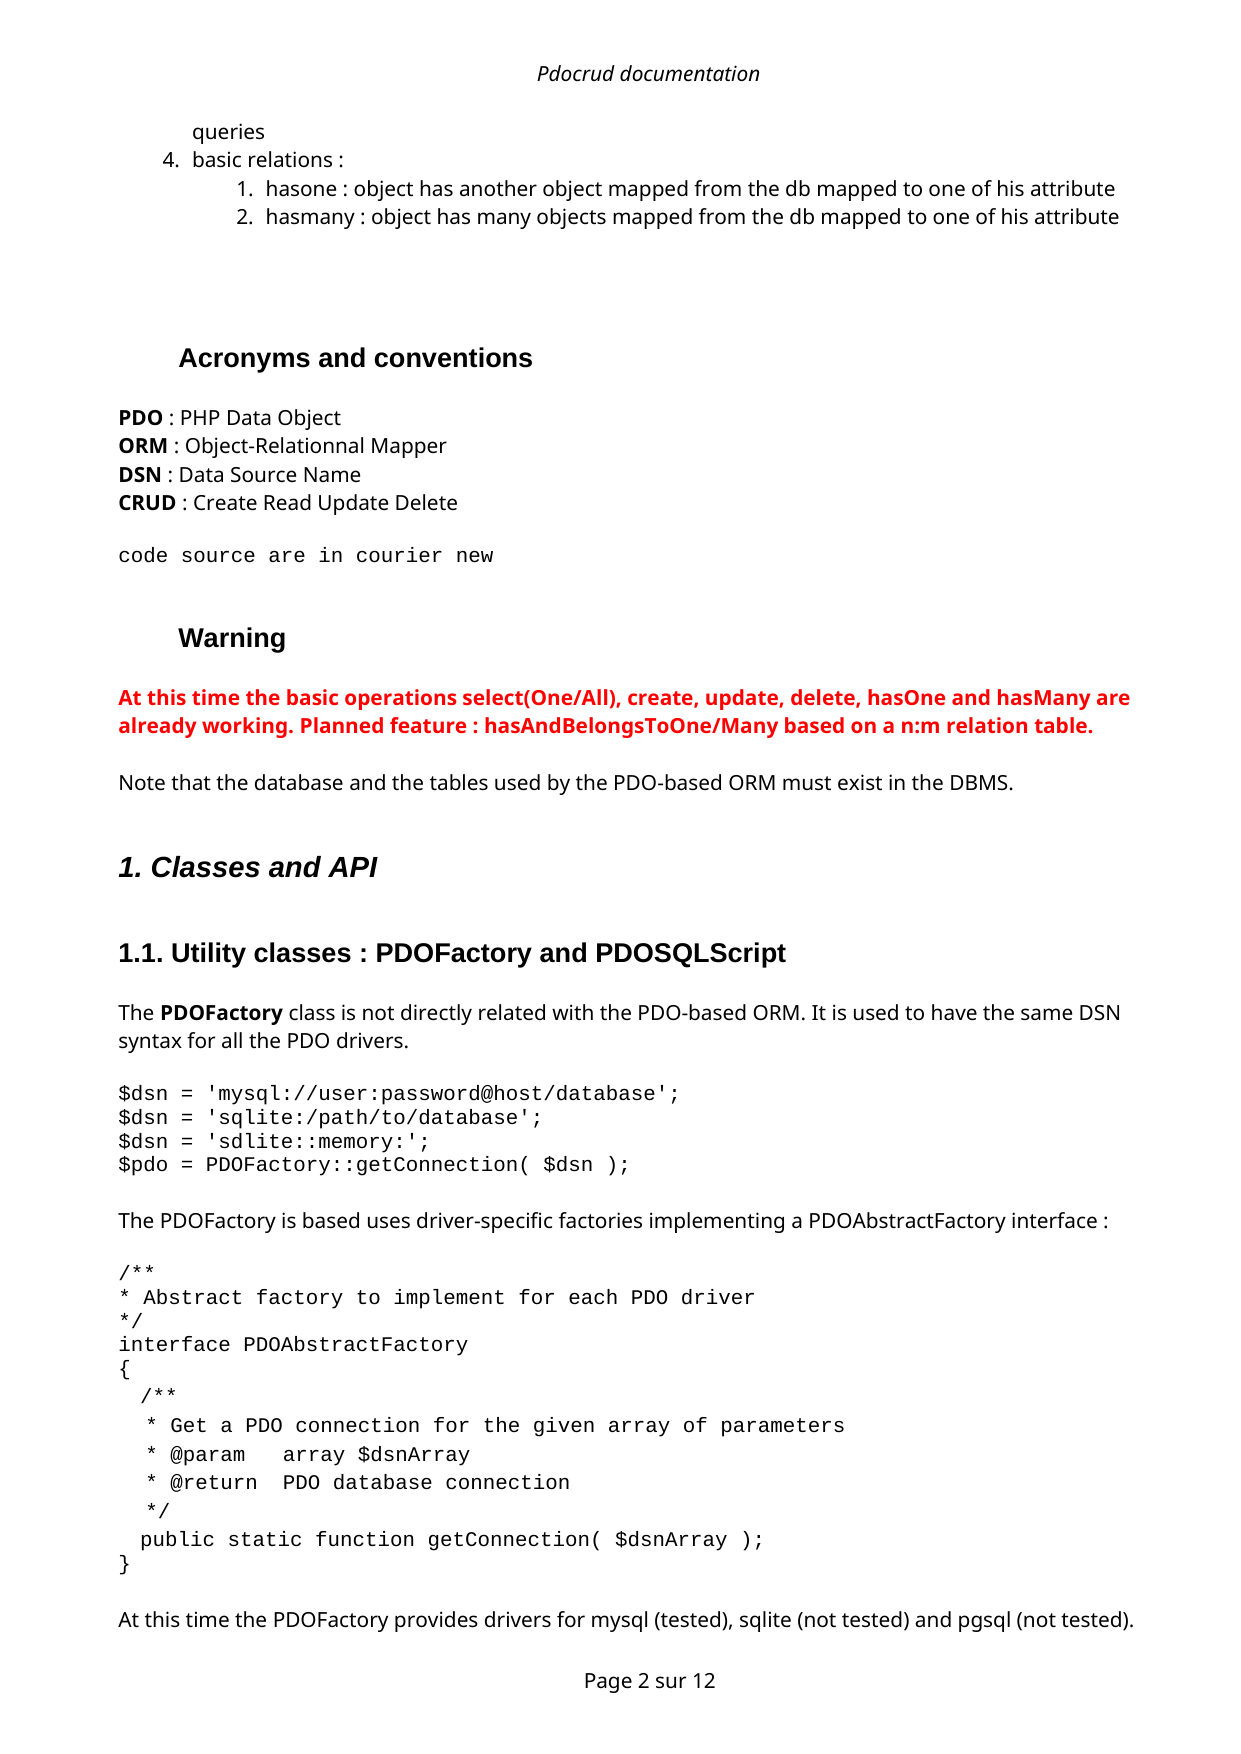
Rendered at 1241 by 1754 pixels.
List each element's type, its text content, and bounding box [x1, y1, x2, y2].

text The PDOFactory class is not directly related with the PDO-based ORM. It is used to have the same DSN syntax for all the PDO drivers. $dsn = 'mysql://user:password@host/database'; $dsn = 'sqlite:/path/to/database'; $dsn = 'sdlite::memory:'; $pdo = PDOFactory::getConnection( $dsn ); The PDOFactory is based uses driver-specific factories implementing a PDOAbstractFactory interface : /** * Abstract factory to implement for each PDO driver */ interface PDOAbstractFactory { /** * Get a PDO connection for the given array of parameters * @param array $dsnArray * @return PDO database connection */ public static function getConnection( $dsnArray ); } At this time the PDOFactory provides drivers for mysql (tested), sqlite (not tested) and pgsql (not tested). [118, 998, 1181, 1633]
subtitle Acronyms and conventions [178, 343, 1181, 373]
list hasone : object has another object mapped from the db mapped to one of his attribute [236, 174, 1181, 202]
text PDO : PHP Data Object ORM : Object-Relationnal Mapper DSN : Data Source Name CRUD : Create Read Update Delete code source are in courier new [118, 403, 1181, 569]
subtitle Warning [178, 623, 1181, 653]
subtitle 1. Classes and API [118, 851, 1181, 884]
list basic relations : [162, 145, 1181, 174]
list hasmany : object has many objects mapped from the db mapped to one of his attribute [236, 202, 1181, 231]
text At this time the basic operations select(One/All), create, update, delete, hasOne and hasMany are already working. Planned feature : hasAndBelongsToOne/Many based on a n:m relation table. Note that the database and the tables used by the PDO-based ORM must exist in the DBMS. [118, 683, 1181, 797]
subtitle 1.1. Utility classes : PDOFactory and PDOSQLScript [118, 938, 1181, 969]
list queries [162, 117, 1181, 145]
